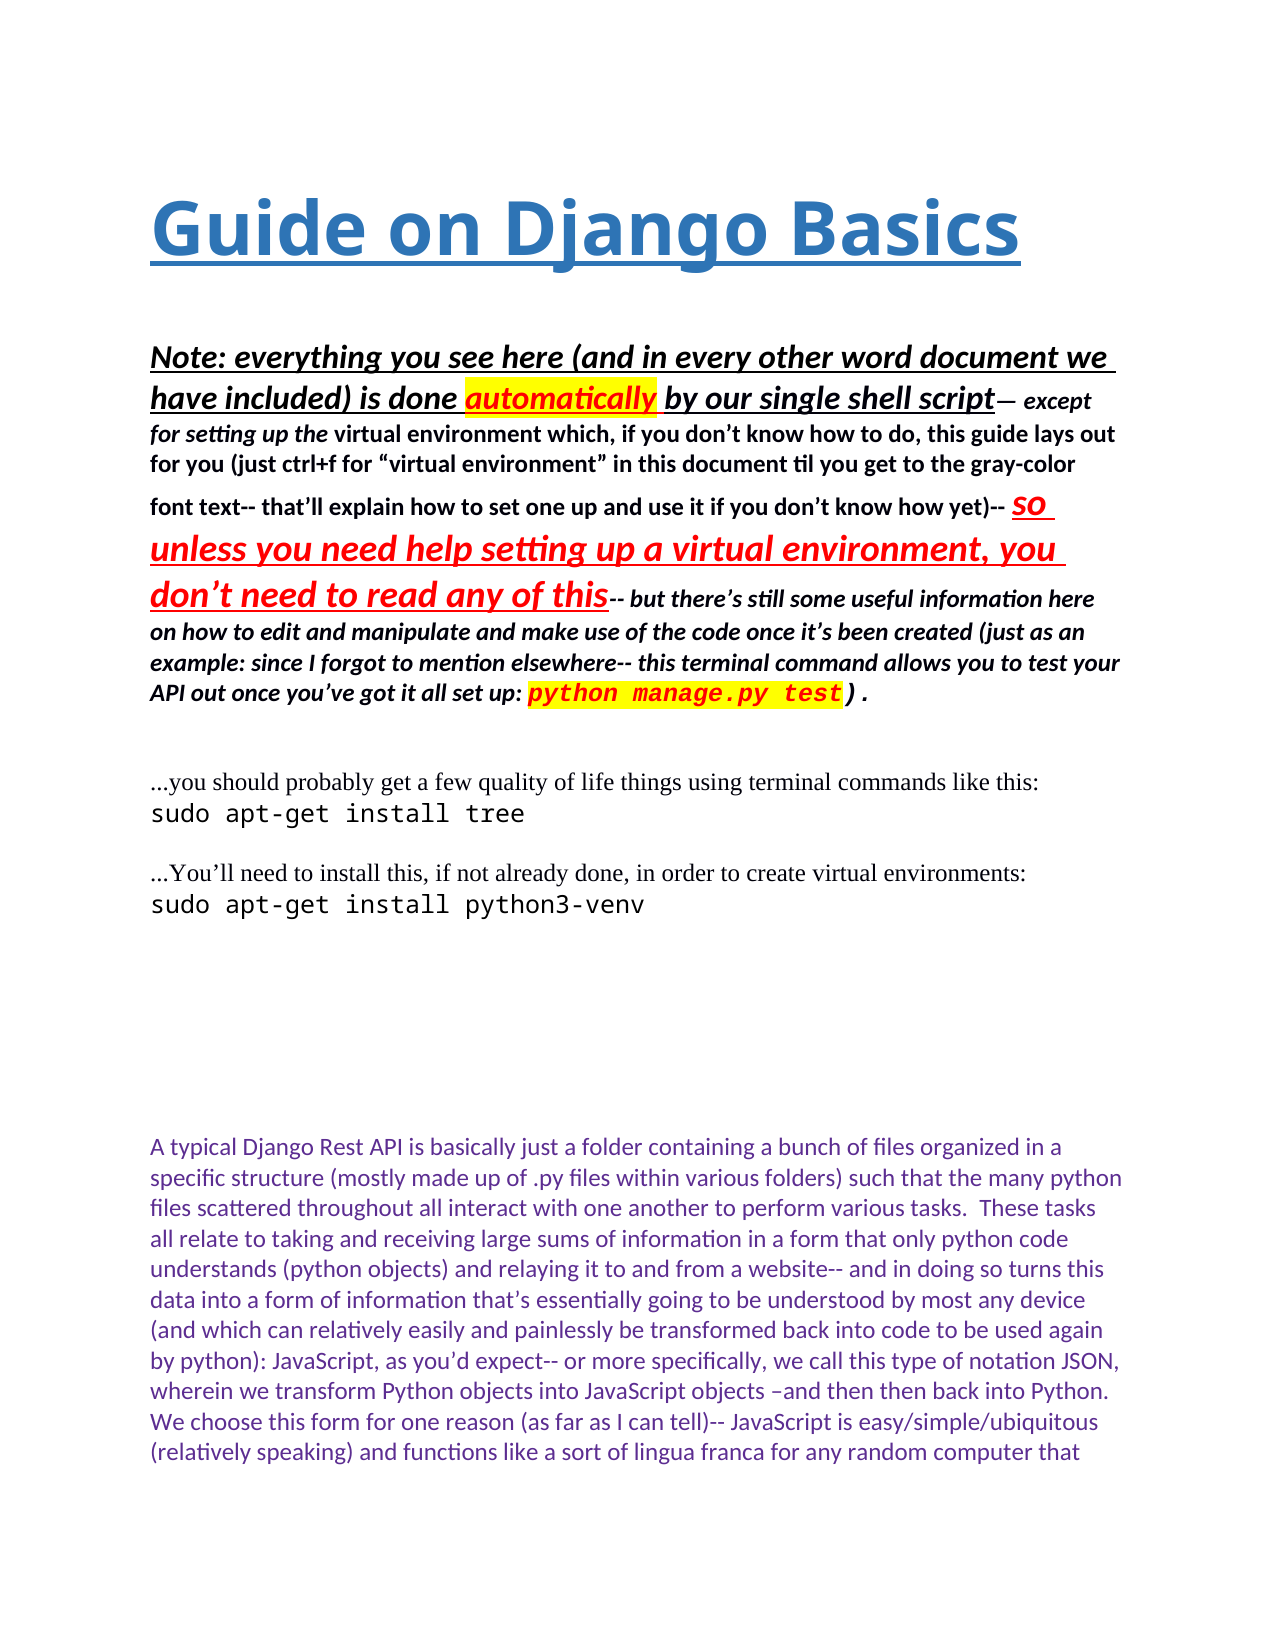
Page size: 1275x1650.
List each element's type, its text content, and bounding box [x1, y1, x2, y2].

text Note: everything you see here (and in every other word document we have included) is done automatically by our single shell script— except for setting up the virtual environment which, if you don’t know how to do, this guide lays out for you (just ctrl+f for “virtual environment” in this document til you get to the gray-color font text-- that’ll explain how to set one up and use it if you don’t know how yet)-- so unless you need help setting up a virtual environment, you don’t need to read any of this-- but there’s still some useful information here on how to edit and manipulate and make use of the code once it’s been created (just as an example: since I forgot to mention elsewhere-- this terminal command allows you to test your API out once you’ve got it all set up: python manage.py test). [150, 336, 1125, 709]
text ...You’ll need to install this, if not already done, in order to create virtual environments: [150, 858, 1125, 887]
text sudo apt-get install tree [150, 796, 1125, 829]
text A typical Django Rest API is basically just a folder containing a bunch of files organized in a specific structure (mostly made up of .py files within various folders) such that the many python files scattered throughout all interact with one another to perform various tasks. These tasks all relate to taking and receiving large sums of information in a form that only python code understands (python objects) and relaying it to and from a website-- and in doing so turns this data into a form of information that’s essentially going to be understood by most any device (and which can relatively easily and painlessly be transformed back into code to be used again by python): JavaScript, as you’d expect-- or more specifically, we call this type of notation JSON, wherein we transform Python objects into JavaScript objects –and then then back into Python. We choose this form for one reason (as far as I can tell)-- JavaScript is easy/simple/ubiquitous (relatively speaking) and functions like a sort of lingua franca for any random computer that [150, 1131, 1125, 1467]
subtitle Guide on Django Basics [150, 175, 1125, 277]
text sudo apt-get install python3-venv [150, 887, 1125, 955]
text ...you should probably get a few quality of life things using terminal commands like this: [150, 767, 1125, 796]
